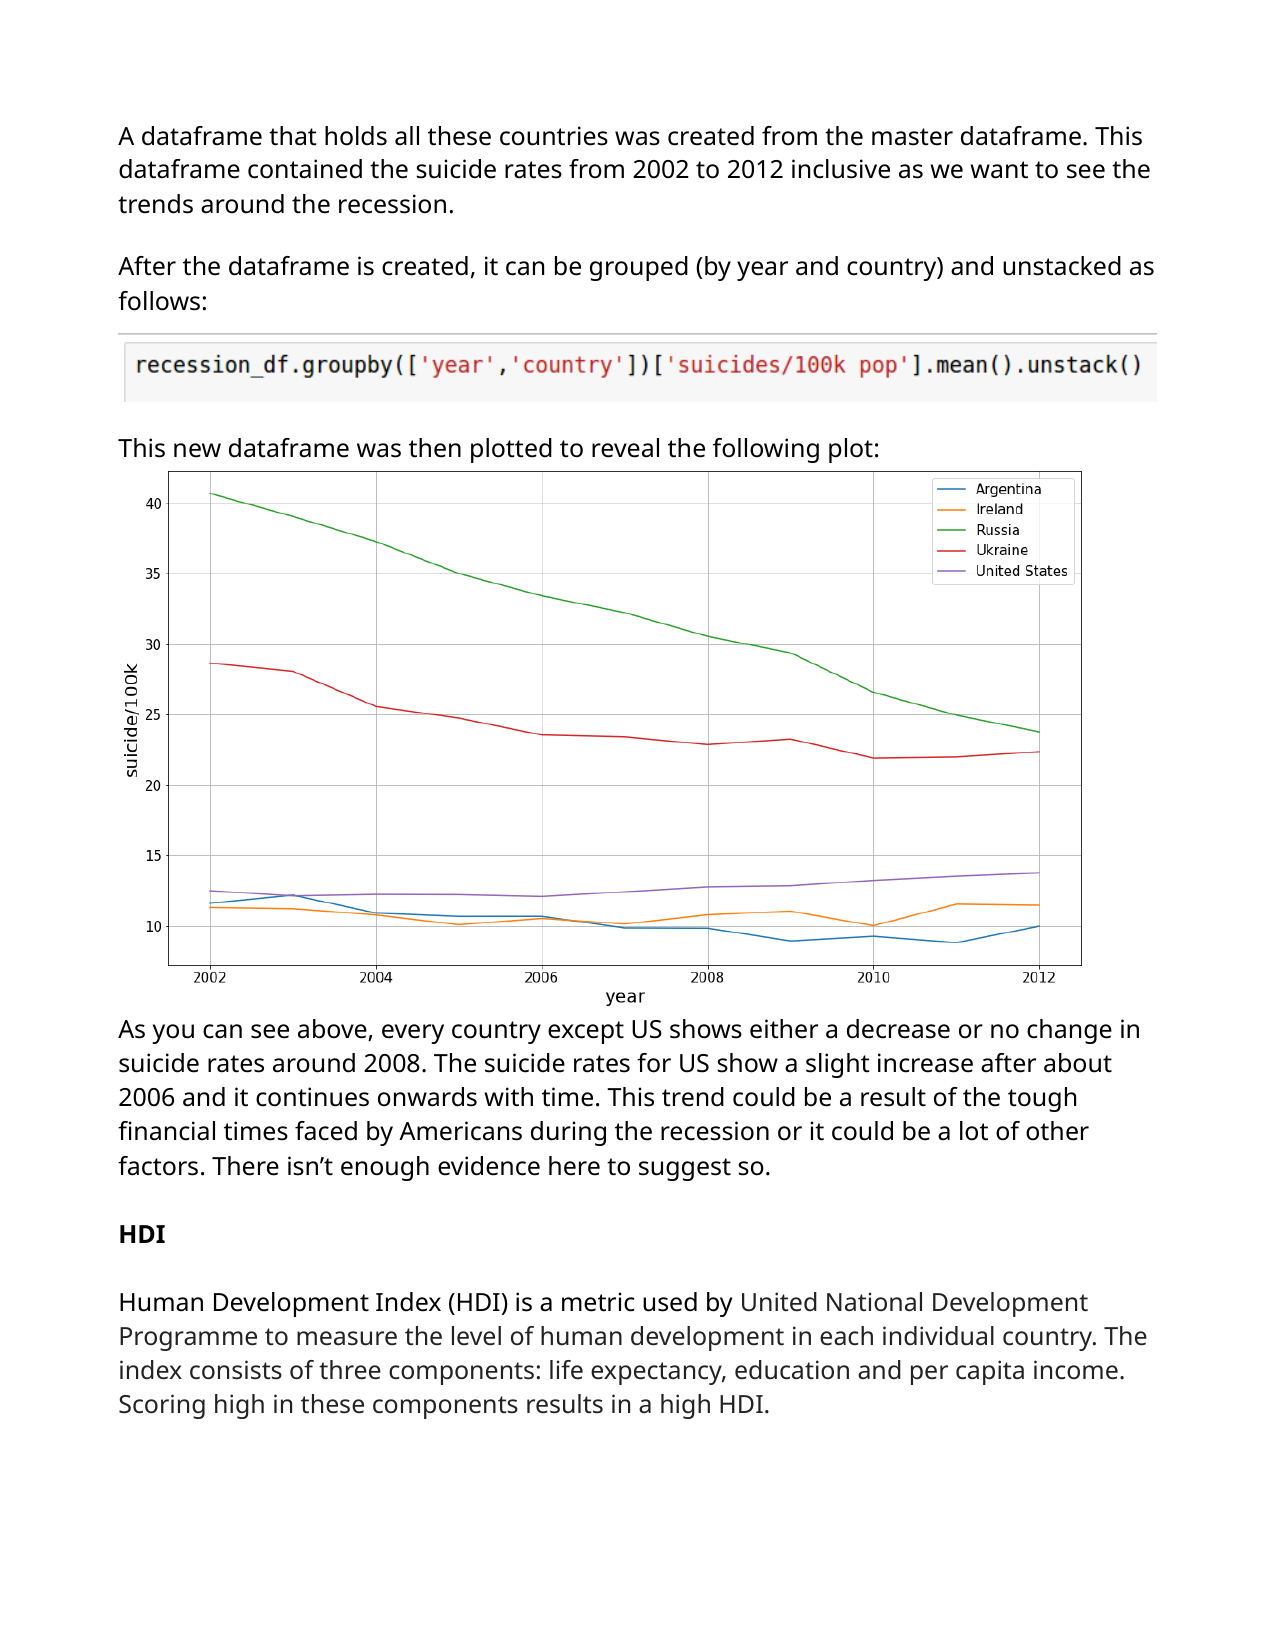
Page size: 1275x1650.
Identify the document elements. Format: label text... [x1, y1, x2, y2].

picture [117, 465, 1086, 1012]
text A dataframe that holds all these countries was created from the master dataframe. This dataframe contained the suicide rates from 2002 to 2012 inclusive as we want to see the trends around the recession. [118, 118, 1157, 220]
text As you can see above, every country except US shows either a decrease or no change in suicide rates around 2008. The suicide rates for US show a slight increase after about 2006 and it continues onwards with time. This trend could be a result of the tough financial times faced by Americans during the recession or it could be a lot of other factors. There isn’t enough evidence here to suggest so. [118, 465, 1157, 1182]
text Human Development Index (HDI) is a metric used by United National Development Programme to measure the level of human development in each individual country. The index consists of three components: life expectancy, education and per capita income. Scoring high in these components results in a high HDI. [118, 1284, 1157, 1421]
text After the dataframe is created, it can be grouped (by year and country) and unstacked as follows: [118, 249, 1157, 317]
text This new dataframe was then plotted to reveal the following plot: [118, 431, 1157, 465]
picture [118, 327, 1157, 402]
text HDI [118, 1216, 1157, 1250]
